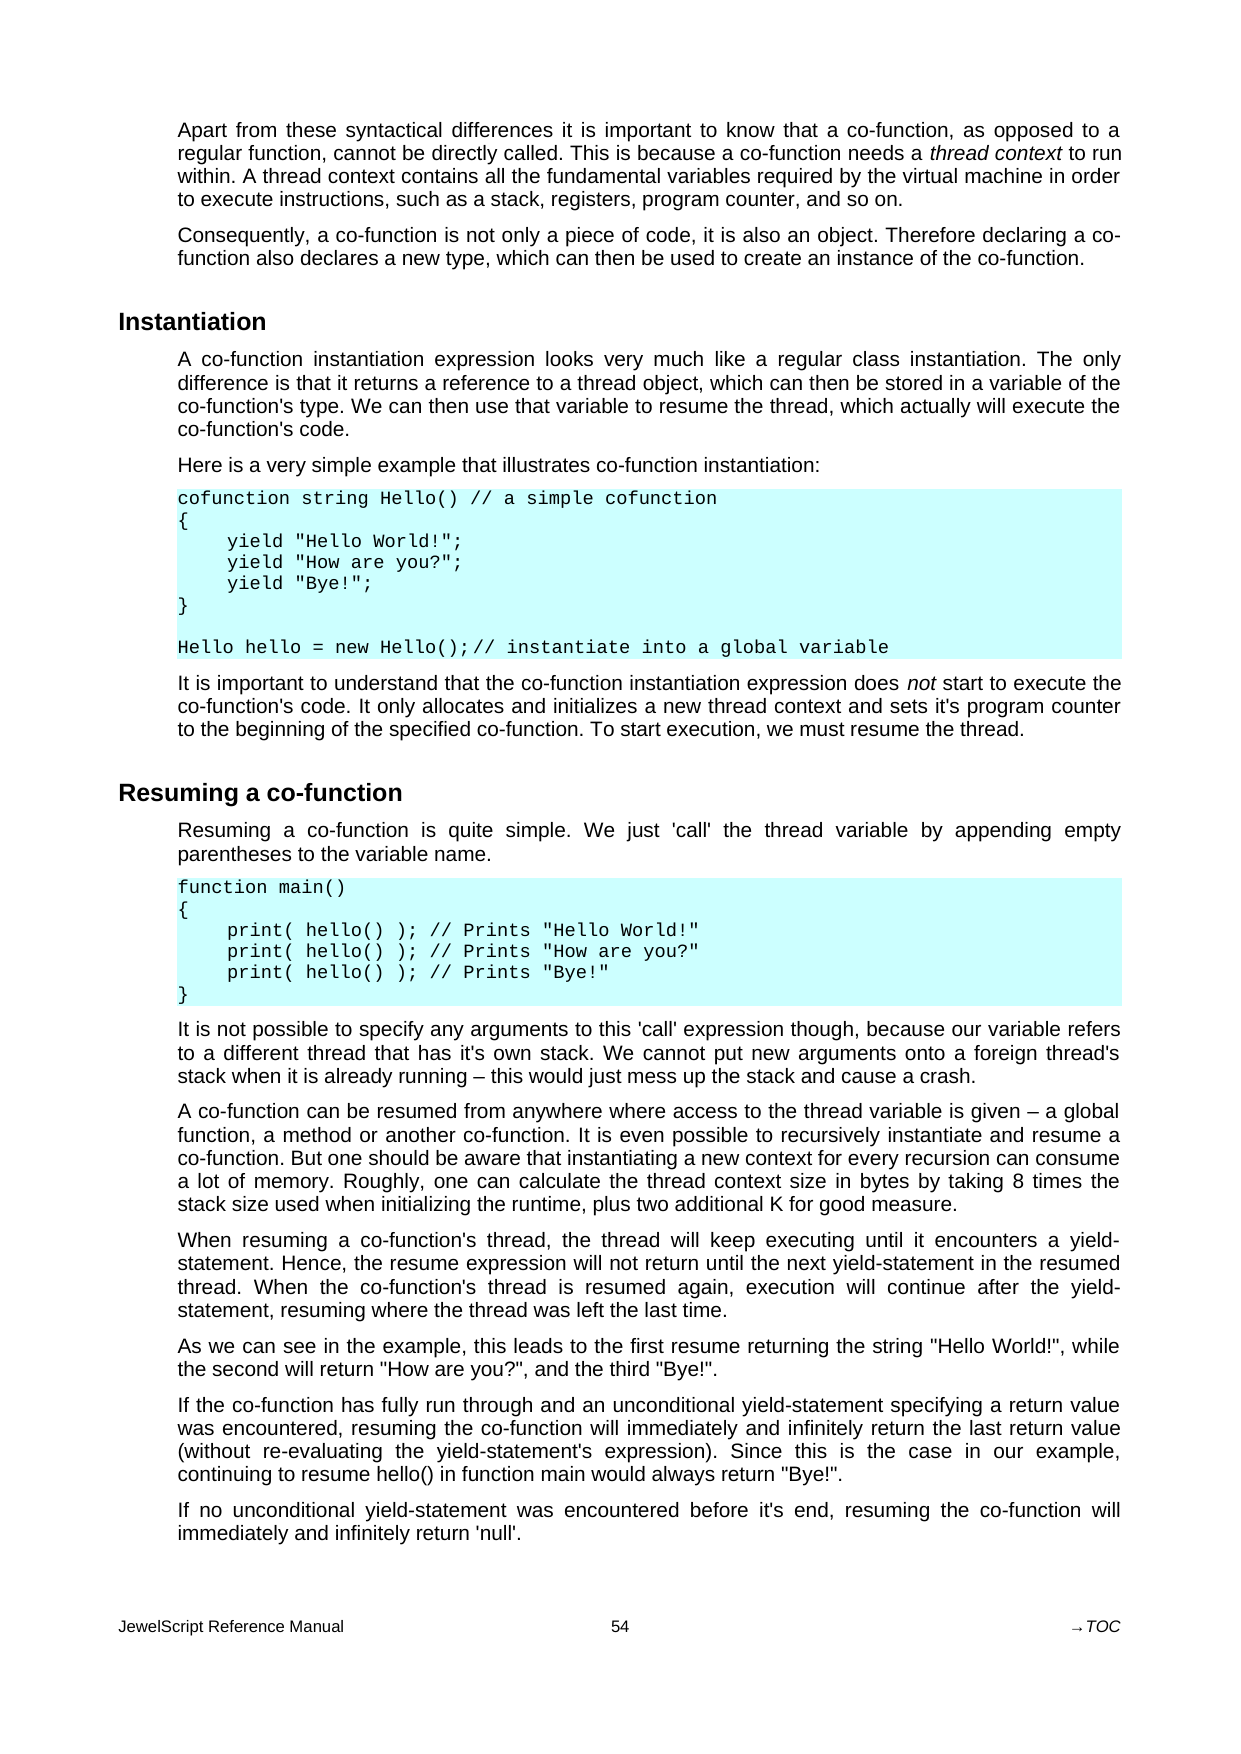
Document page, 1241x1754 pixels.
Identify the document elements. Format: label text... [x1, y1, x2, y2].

text A co-function instantiation expression looks very much like a regular class instantiation. The only difference is that it returns a reference to a thread object, which can then be stored in a variable of the co-function's type. We can then use that variable to resume the thread, which actually will execute the co-function's code. [177, 348, 1122, 441]
text If the co-function has fully run through and an unconditional yield-statement specifying a return value was encountered, resuming the co-function will immediately and infinitely return the last return value (without re-evaluating the yield-statement's expression). Since this is the case in our example, continuing to resume hello() in function main would always return "Bye!". [177, 1393, 1122, 1486]
subtitle Resuming a co-function [118, 779, 1122, 807]
text Here is a very simple example that illustrates co-function instantiation: [177, 453, 1122, 477]
text Apart from these syntactical differences it is important to know that a co-function, as opposed to a regular function, cannot be directly called. This is because a co-function needs a thread context to run within. A thread context contains all the fundamental variables required by the virtual machine in order to execute instructions, such as a stack, registers, program counter, and so on. [177, 118, 1122, 211]
text A co-function can be resumed from anywhere where access to the thread variable is given – a global function, a method or another co-function. It is even possible to recursively instantiate and resume a co-function. But one should be aware that instantiating a new context for every recursion can consume a lot of memory. Roughly, one can calculate the thread context size in bytes by taking 8 times the stack size used when initializing the runtime, plus two additional K for good measure. [177, 1100, 1122, 1216]
text cofunction string Hello() // a simple cofunction { yield "Hello World!"; yield "How are you?"; yield "Bye!"; } Hello hello = new Hello(); // instantiate into a global variable [177, 489, 1122, 659]
text It is important to understand that the co-function instantiation expression does not start to execute the co-function's code. It only allocates and initializes a new thread context and sets it's program counter to the beginning of the specified co-function. To start execution, we must resume the thread. [177, 671, 1122, 741]
text It is not possible to specify any arguments to this 'call' expression though, because our variable refers to a different thread that has it's own stack. We cannot put new arguments onto a foreign thread's stack when it is already running – this would just mess up the stack and cause a crash. [177, 1018, 1122, 1088]
subtitle Instantiation [118, 307, 1122, 335]
text As we can see in the example, this leads to the first resume returning the string "Hello World!", while the second will return "How are you?", and the third "Bye!". [177, 1334, 1122, 1381]
text When resuming a co-function's thread, the thread will keep executing until it encounters a yield-statement. Hence, the resume expression will not return until the next yield-statement in the resumed thread. When the co-function's thread is resumed again, execution will continue after the yield-statement, resuming where the thread was left the last time. [177, 1229, 1122, 1322]
text Consequently, a co-function is not only a piece of code, it is also an object. Therefore declaring a co-function also declares a new type, which can then be used to create an instance of the co-function. [177, 223, 1122, 270]
text If no unconditional yield-statement was encountered before it's end, resuming the co-function will immediately and infinitely return 'null'. [177, 1498, 1122, 1545]
text Resuming a co-function is quite simple. We just 'call' the thread variable by appending empty parentheses to the variable name. [177, 819, 1122, 866]
text function main() { print( hello() ); // Prints "Hello World!" print( hello() ); // Prints "How are you?" print( hello() ); // Prints "Bye!" } [177, 878, 1122, 1006]
